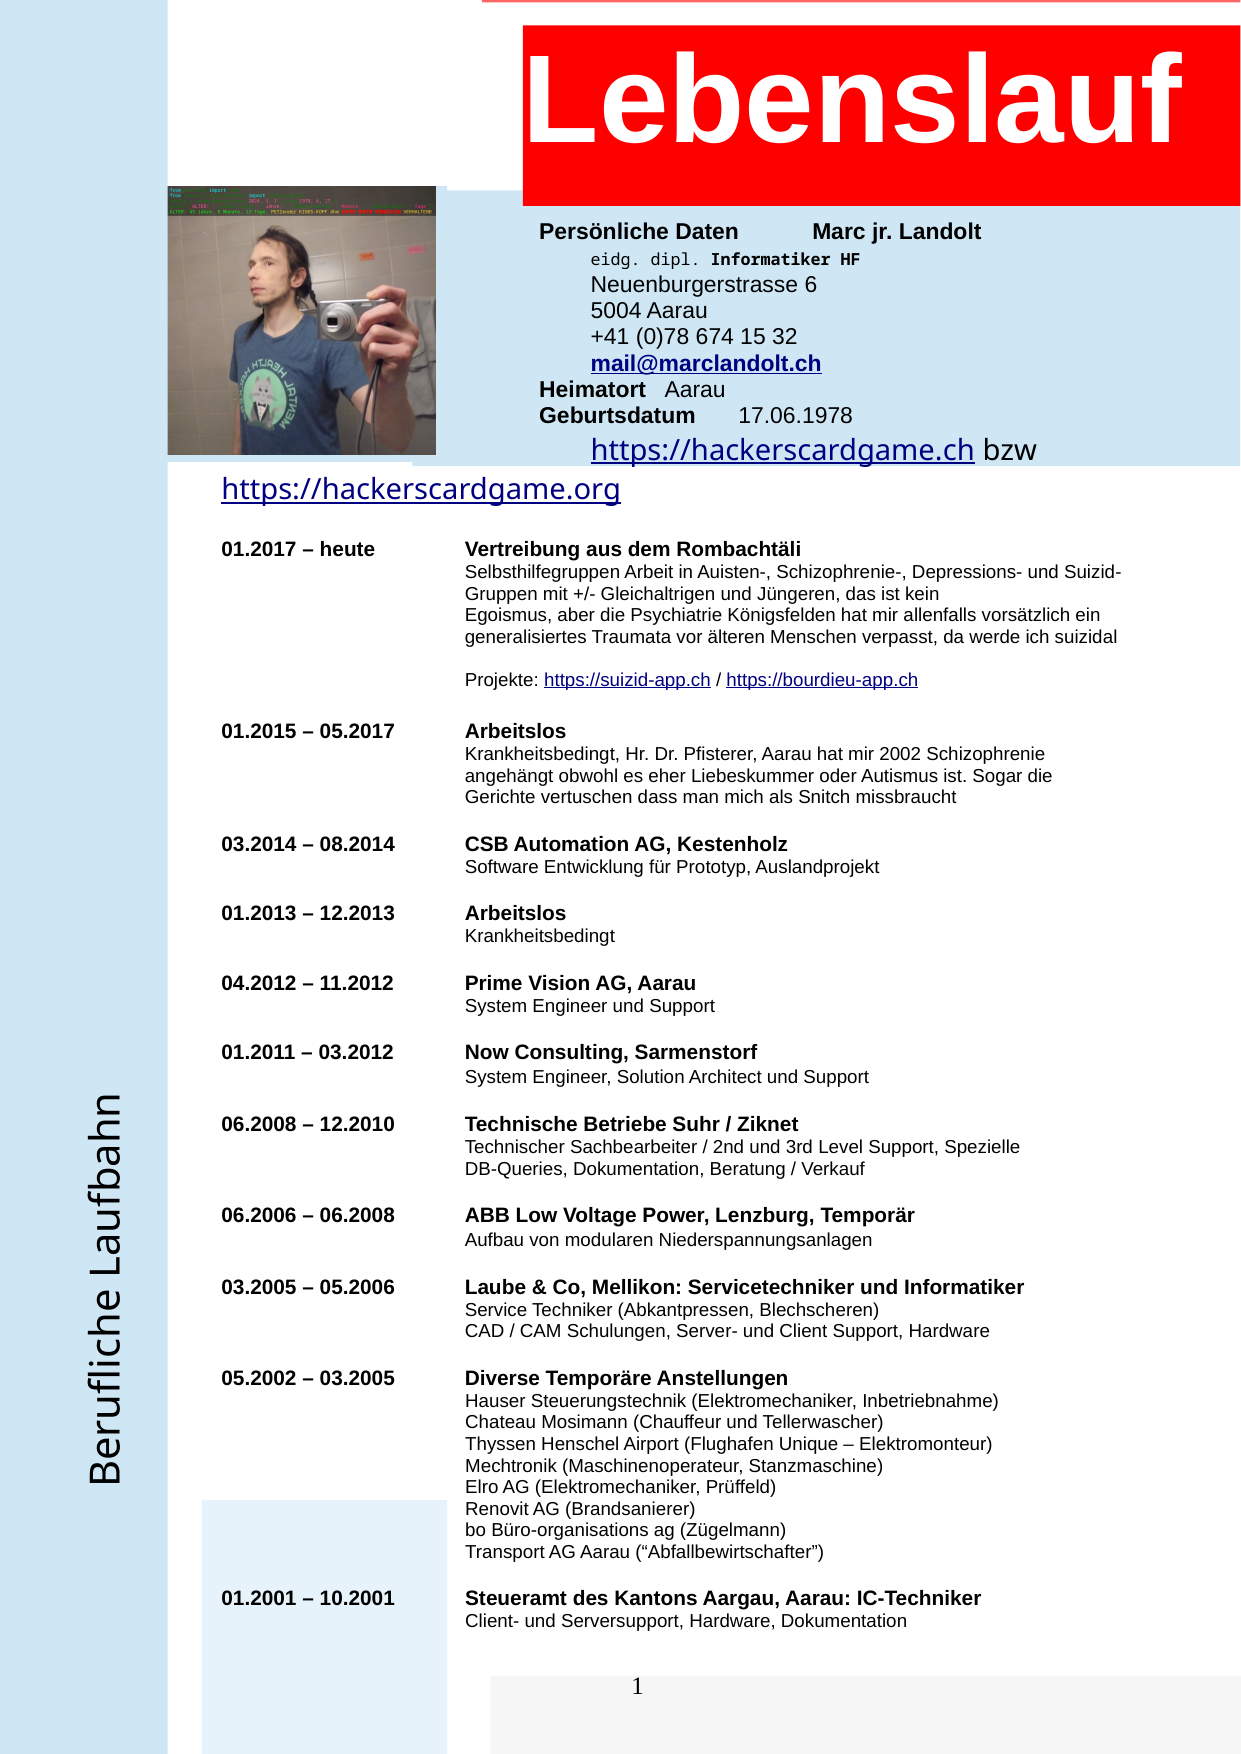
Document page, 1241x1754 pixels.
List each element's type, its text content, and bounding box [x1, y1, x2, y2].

text angehängt obwohl es eher Liebeskummer oder Autismus ist. Sogar die [221, 764, 1122, 786]
text 06.2008 – 12.2010 Technische Betriebe Suhr / Ziknet [221, 1112, 1122, 1136]
text Hauser Steuerungstechnik (Elektromechaniker, Inbetriebnahme) [221, 1390, 1122, 1411]
text CAD / CAM Schulungen, Server- und Client Support, Hardware [221, 1320, 1122, 1342]
text Gruppen mit +/- Gleichaltrigen und Jüngeren, das ist kein [221, 582, 1122, 604]
text Projekte: https://suizid-app.ch / https://bourdieu-app.ch [221, 669, 1122, 690]
text Aufbau von modularen Niederspannungsanlagen [221, 1227, 1122, 1251]
text Elro AG (Elektromechaniker, Prüffeld) [221, 1476, 1122, 1498]
text 03.2014 – 08.2014 CSB Automation AG, Kestenholz [221, 832, 1122, 856]
text Krankheitsbedingt [221, 925, 1122, 947]
text System Engineer und Support [221, 994, 1122, 1016]
text 06.2006 – 06.2008 ABB Low Voltage Power, Lenzburg, Temporär [221, 1203, 1122, 1227]
text 04.2012 – 11.2012 Prime Vision AG, Aarau [221, 971, 1122, 994]
text 01.2017 – heute Vertreibung aus dem Rombachtäli [221, 537, 1122, 561]
text Chateau Mosimann (Chauffeur und Tellerwascher) [221, 1411, 1122, 1433]
text https://hackerscardgame.ch bzw https://hackerscardgame.org [221, 462, 1122, 508]
text Egoismus, aber die Psychiatrie Königsfelden hat mir allenfalls vorsätzlich ein [221, 604, 1122, 626]
text Service Techniker (Abkantpressen, Blechscheren) [221, 1299, 1122, 1320]
text Client- und Serversupport, Hardware, Dokumentation [448, 1610, 1122, 1632]
text generalisiertes Traumata vor älteren Menschen verpasst, da werde ich suizidal [221, 626, 1122, 647]
text Selbsthilfegruppen Arbeit in Auisten-, Schizophrenie-, Depressions- und Suizid- [221, 561, 1122, 582]
text Renovit AG (Brandsanierer) [221, 1498, 1122, 1519]
text 01.2013 – 12.2013 Arbeitslos [221, 901, 1122, 925]
text 01.2001 – 10.2001 Steueramt des Kantons Aargau, Aarau: IC-Techniker [448, 1586, 1122, 1610]
text DB-Queries, Dokumentation, Beratung / Verkauf [221, 1157, 1122, 1179]
text System Engineer, Solution Architect und Support [221, 1064, 1122, 1088]
text Gerichte vertuschen dass man mich als Snitch missbraucht [221, 786, 1122, 808]
text Software Entwicklung für Prototyp, Auslandprojekt [221, 856, 1122, 877]
text Transport AG Aarau (“Abfallbewirtschafter”) [448, 1541, 1122, 1562]
text Mechtronik (Maschinenoperateur, Stanzmaschine) [221, 1454, 1122, 1476]
text Krankheitsbedingt, Hr. Dr. Pfisterer, Aarau hat mir 2002 Schizophrenie [221, 743, 1122, 764]
text 01.2015 – 05.2017 Arbeitslos [221, 719, 1122, 743]
text 05.2002 – 03.2005 Diverse Temporäre Anstellungen [221, 1366, 1122, 1390]
text 01.2011 – 03.2012 Now Consulting, Sarmenstorf [221, 1040, 1122, 1064]
text Thyssen Henschel Airport (Flughafen Unique – Elektromonteur) [221, 1433, 1122, 1454]
text bo Büro-organisations ag (Zügelmann) [448, 1519, 1122, 1541]
text Technischer Sachbearbeiter / 2nd und 3rd Level Support, Spezielle [221, 1136, 1122, 1157]
text 03.2005 – 05.2006 Laube & Co, Mellikon: Servicetechniker und Informatiker [221, 1275, 1122, 1299]
